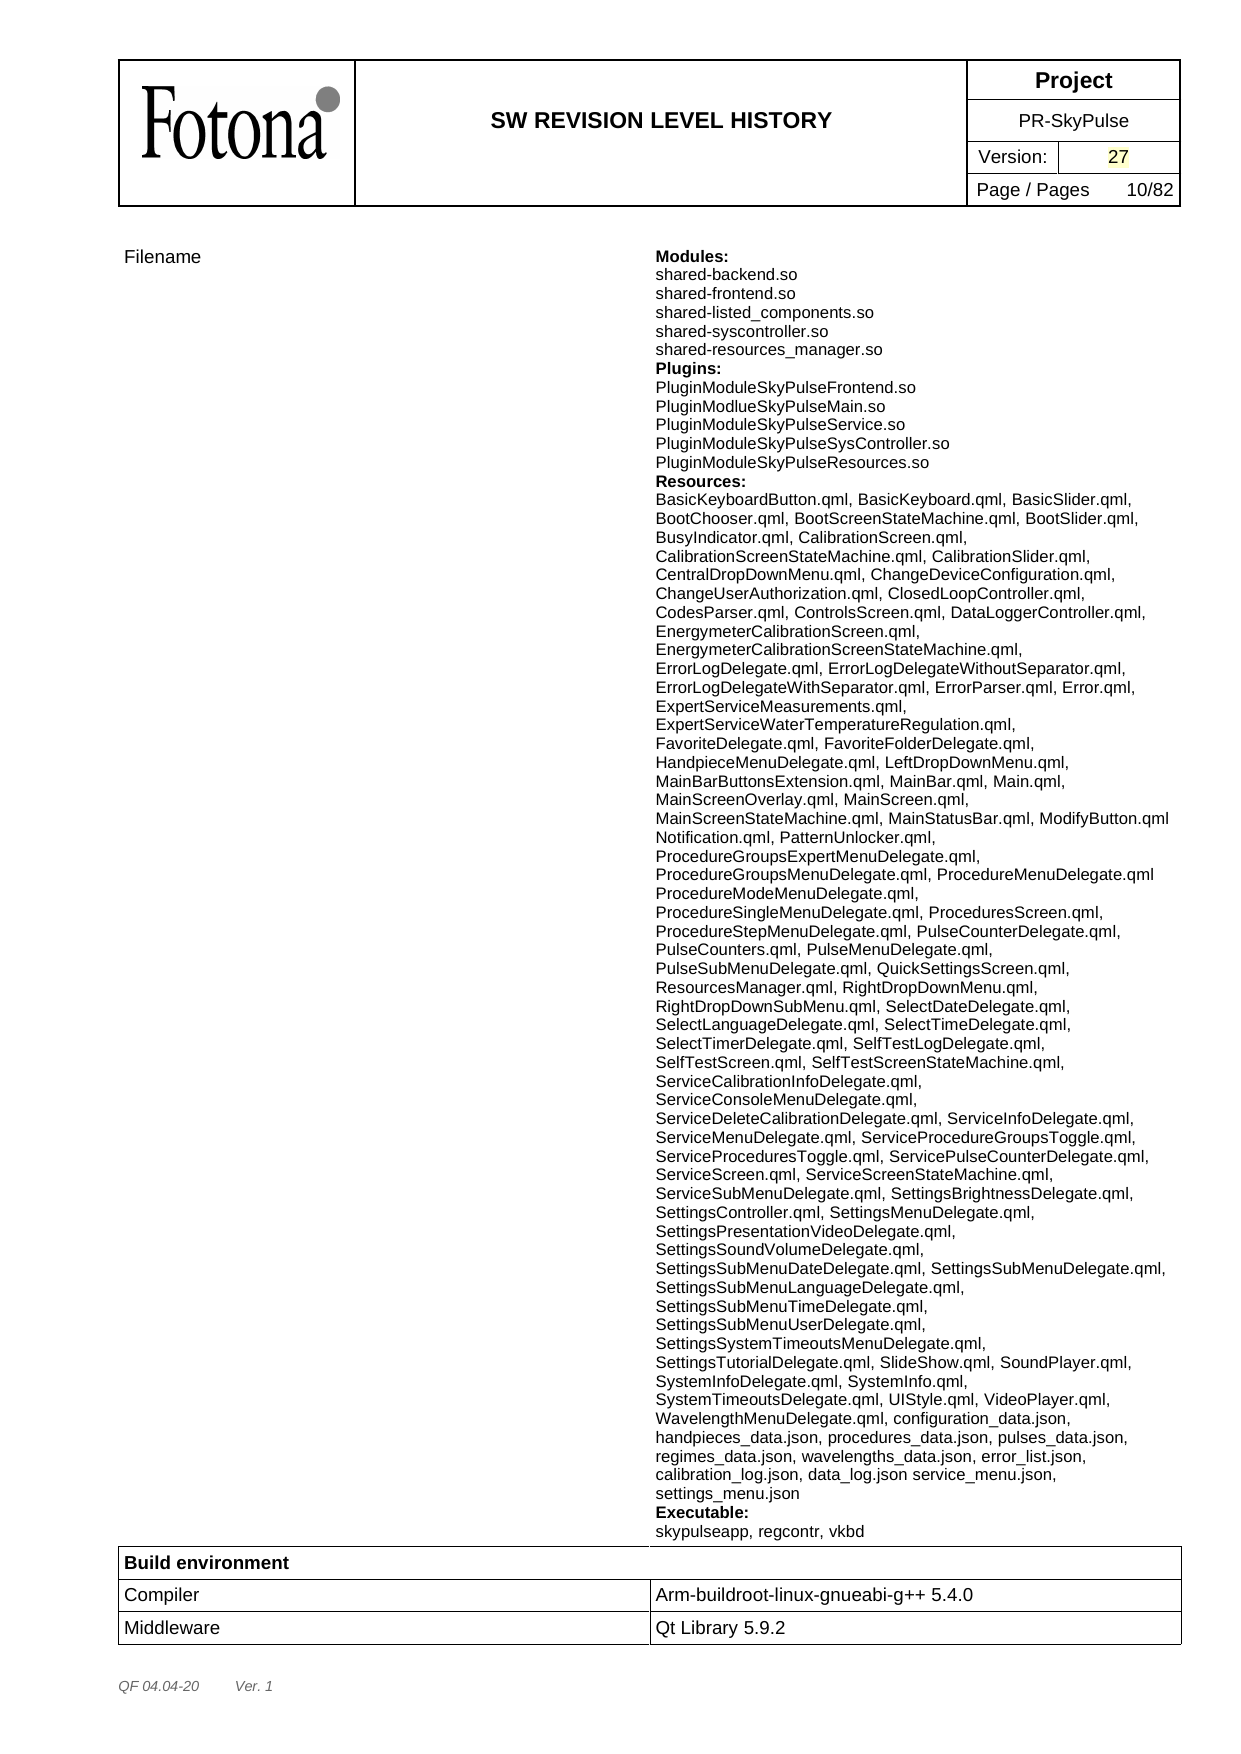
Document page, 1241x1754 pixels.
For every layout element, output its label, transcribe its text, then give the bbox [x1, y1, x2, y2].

table_cell Modules: shared-backend.so shared-frontend.so shared-listed_components.so shared-syscontroller.so shared-resources_manager.so Plugins: PluginModuleSkyPulseFrontend.so PluginModlueSkyPulseMain.so PluginModuleSkyPulseService.so PluginModuleSkyPulseSysController.so PluginModuleSkyPulseResources.so Resources: BasicKeyboardButton.qml, BasicKeyboard.qml, BasicSlider.qml, BootChooser.qml, BootScreenStateMachine.qml, BootSlider.qml, BusyIndicator.qml, CalibrationScreen.qml, CalibrationScreenStateMachine.qml, CalibrationSlider.qml, CentralDropDownMenu.qml, ChangeDeviceConfiguration.qml, ChangeUserAuthorization.qml, ClosedLoopController.qml, CodesParser.qml, ControlsScreen.qml, DataLoggerController.qml, EnergymeterCalibrationScreen.qml, EnergymeterCalibrationScreenStateMachine.qml, ErrorLogDelegate.qml, ErrorLogDelegateWithoutSeparator.qml, ErrorLogDelegateWithSeparator.qml, ErrorParser.qml, Error.qml, ExpertServiceMeasurements.qml, ExpertServiceWaterTemperatureRegulation.qml, FavoriteDelegate.qml, FavoriteFolderDelegate.qml, HandpieceMenuDelegate.qml, LeftDropDownMenu.qml, MainBarButtonsExtension.qml, MainBar.qml, Main.qml, MainScreenOverlay.qml, MainScreen.qml, MainScreenStateMachine.qml, MainStatusBar.qml, ModifyButton.qml Notification.qml, PatternUnlocker.qml, ProcedureGroupsExpertMenuDelegate.qml, ProcedureGroupsMenuDelegate.qml, ProcedureMenuDelegate.qml ProcedureModeMenuDelegate.qml, ProcedureSingleMenuDelegate.qml, ProceduresScreen.qml, ProcedureStepMenuDelegate.qml, PulseCounterDelegate.qml, PulseCounters.qml, PulseMenuDelegate.qml, PulseSubMenuDelegate.qml, QuickSettingsScreen.qml, ResourcesManager.qml, RightDropDownMenu.qml, RightDropDownSubMenu.qml, SelectDateDelegate.qml, SelectLanguageDelegate.qml, SelectTimeDelegate.qml, SelectTimerDelegate.qml, SelfTestLogDelegate.qml, SelfTestScreen.qml, SelfTestScreenStateMachine.qml, ServiceCalibrationInfoDelegate.qml, ServiceConsoleMenuDelegate.qml, ServiceDeleteCalibrationDelegate.qml, ServiceInfoDelegate.qml, ServiceMenuDelegate.qml, ServiceProcedureGroupsToggle.qml, ServiceProceduresToggle.qml, ServicePulseCounterDelegate.qml, ServiceScreen.qml, ServiceScreenStateMachine.qml, ServiceSubMenuDelegate.qml, SettingsBrightnessDelegate.qml, SettingsController.qml, SettingsMenuDelegate.qml, SettingsPresentationVideoDelegate.qml, SettingsSoundVolumeDelegate.qml, SettingsSubMenuDateDelegate.qml, SettingsSubMenuDelegate.qml, SettingsSubMenuLanguageDelegate.qml, SettingsSubMenuTimeDelegate.qml, SettingsSubMenuUserDelegate.qml, SettingsSystemTimeoutsMenuDelegate.qml, SettingsTutorialDelegate.qml, SlideShow.qml, SoundPlayer.qml, SystemInfoDelegate.qml, SystemInfo.qml, SystemTimeoutsDelegate.qml, UIStyle.qml, VideoPlayer.qml, WavelengthMenuDelegate.qml, configuration_data.json, handpieces_data.json, procedures_data.json, pulses_data.json, regimes_data.json, wavelengths_data.json, error_list.json, calibration_log.json, data_log.json service_menu.json, settings_menu.json Executable: skypulseapp, regcontr, vkbd [650, 241, 1181, 1546]
table_cell Filename [118, 241, 649, 1546]
table_cell Middleware [119, 1612, 649, 1644]
table_cell Qt Library 5.9.2 [651, 1612, 1181, 1644]
table_cell Compiler [119, 1580, 649, 1611]
table_cell Build environment [119, 1547, 1181, 1579]
table_cell Arm-buildroot-linux-gnueabi-g++ 5.4.0 [651, 1580, 1181, 1611]
